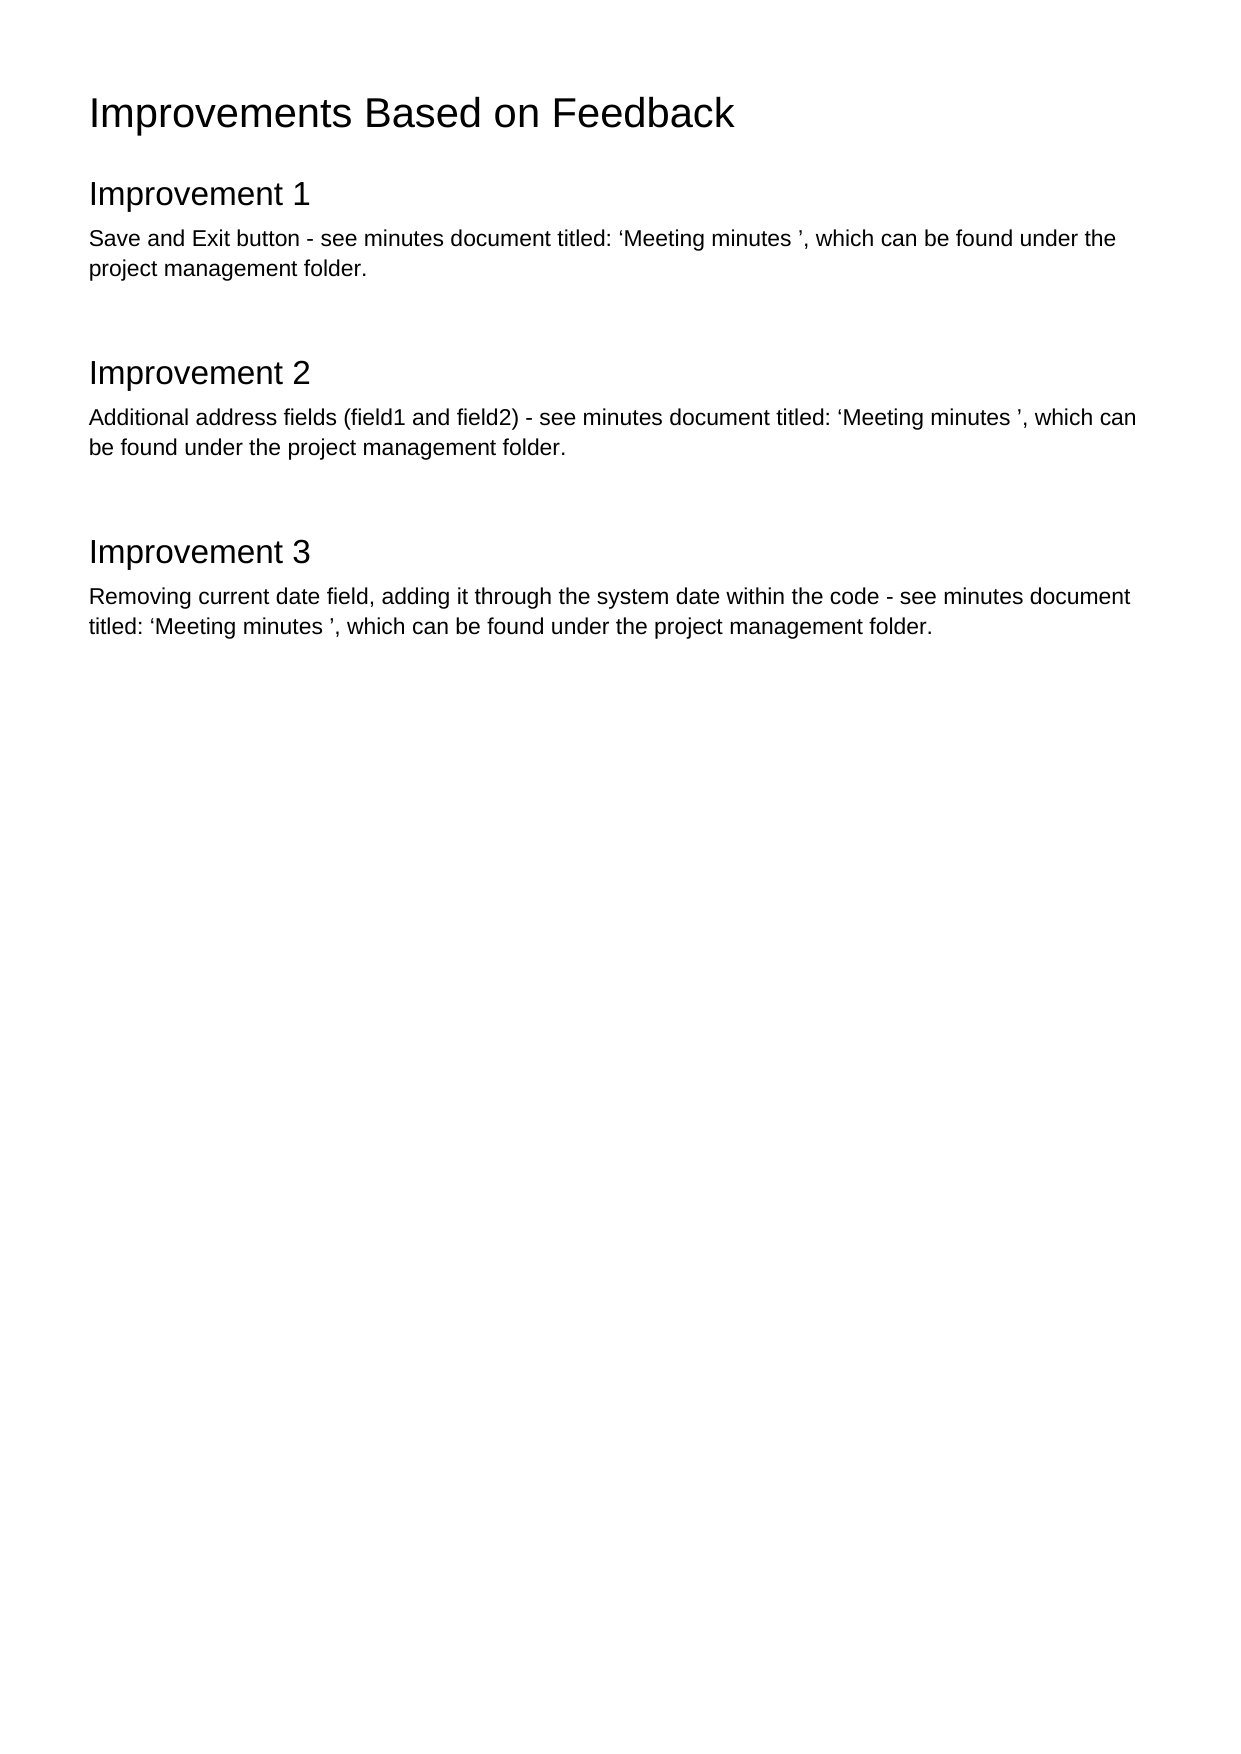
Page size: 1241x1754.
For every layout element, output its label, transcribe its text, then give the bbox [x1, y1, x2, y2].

subtitle Improvement 3 [88, 532, 1152, 571]
text Save and Exit button - see minutes document titled: ‘Meeting minutes ’, which can be found under the project management folder. [88, 225, 1152, 281]
subtitle Improvement 1 [88, 174, 1152, 212]
subtitle Improvement 2 [88, 353, 1152, 391]
subtitle Improvements Based on Feedback [88, 88, 1152, 136]
text Additional address fields (field1 and field2) - see minutes document titled: ‘Meeting minutes ’, which can be found under the project management folder. [88, 404, 1152, 461]
text Removing current date field, adding it through the system date within the code - see minutes document titled: ‘Meeting minutes ’, which can be found under the project management folder. [88, 583, 1152, 639]
